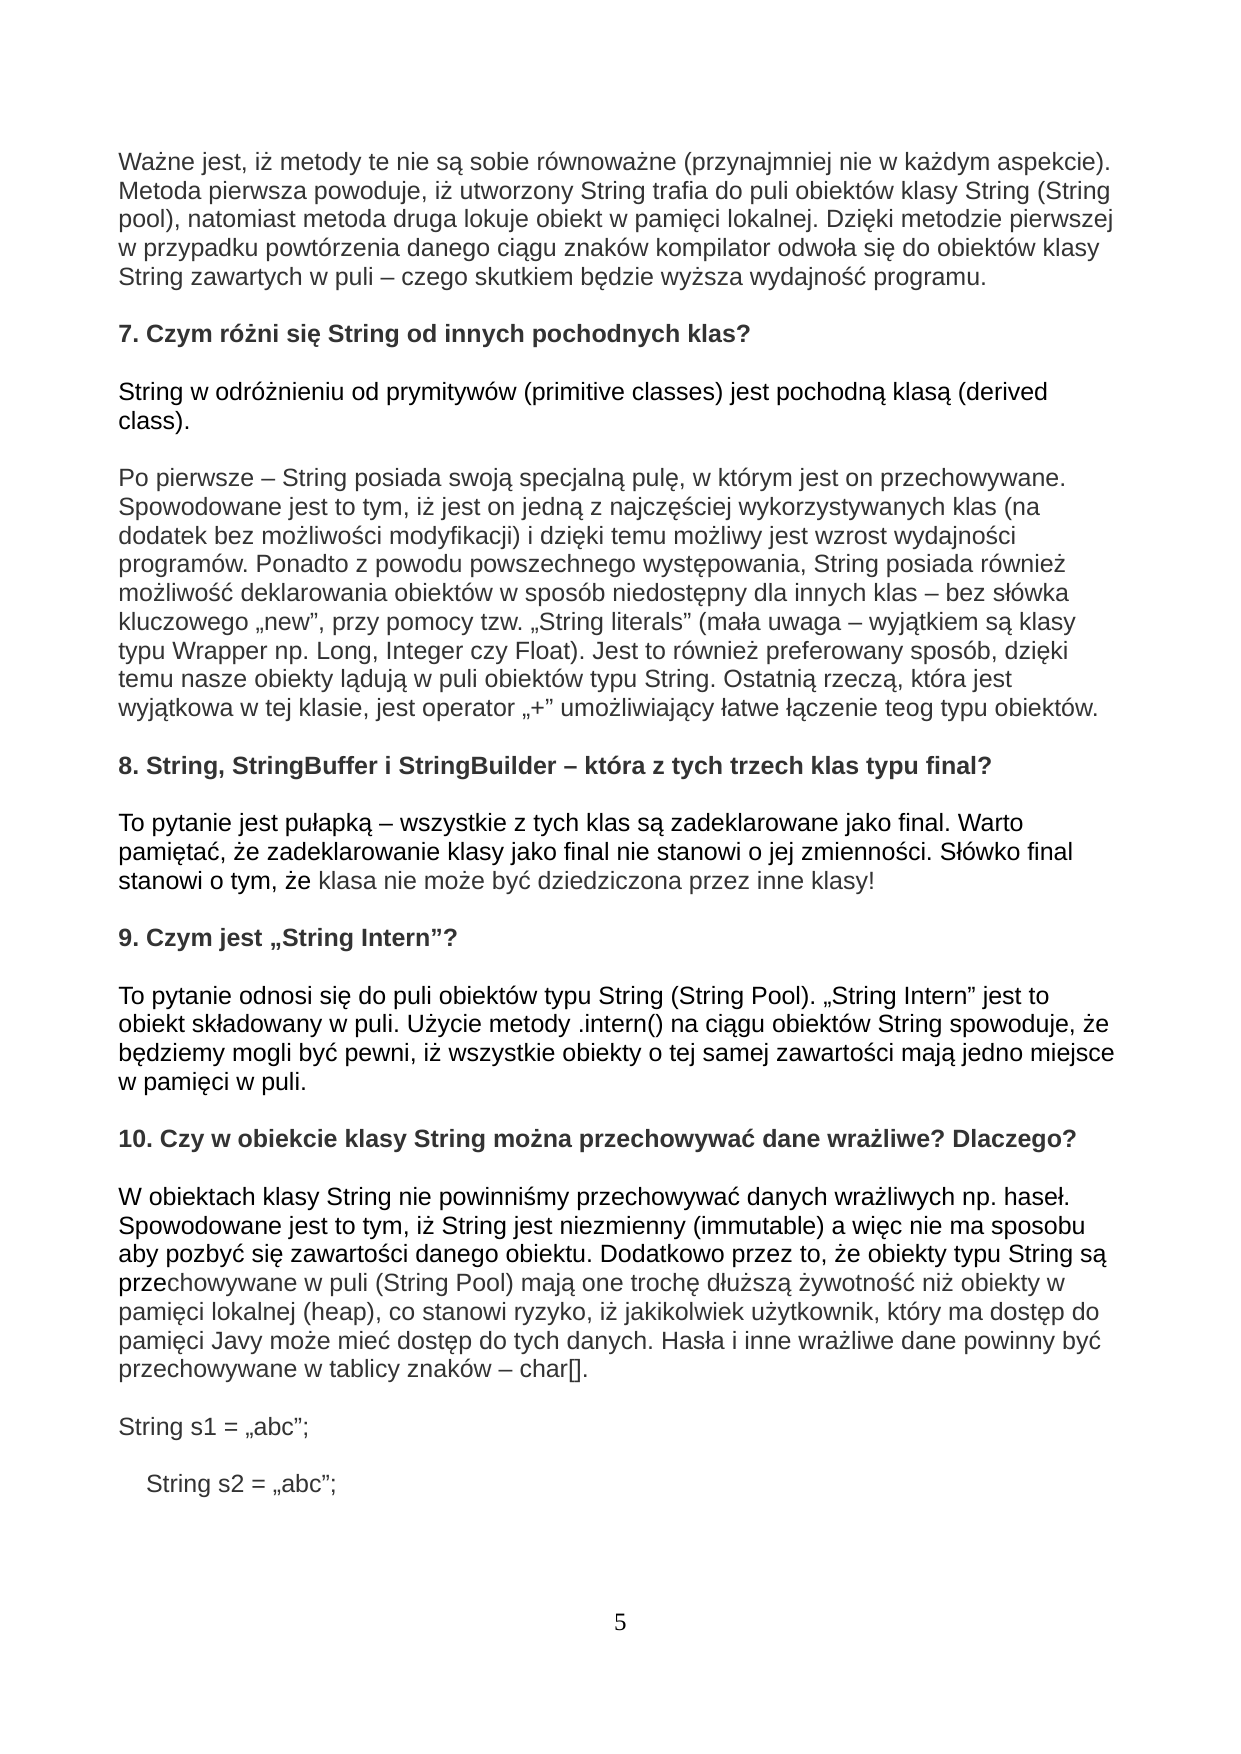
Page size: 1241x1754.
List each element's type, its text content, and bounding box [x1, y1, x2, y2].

text W obiektach klasy String nie powinniśmy przechowywać danych wrażliwych np. haseł. Spowodowane jest to tym, iż String jest niezmienny (immutable) a więc nie ma sposobu aby pozbyć się zawartości danego obiektu. Dodatkowo przez to, że obiekty typu String są przechowywane w puli (String Pool) mają one trochę dłuższą żywotność niż obiekty w pamięci lokalnej (heap), co stanowi ryzyko, iż jakikolwiek użytkownik, który ma dostęp do pamięci Javy może mieć dostęp do tych danych. Hasła i inne wrażliwe dane powinny być przechowywane w tablicy znaków – char[]. [118, 1182, 1122, 1383]
subtitle 9. Czym jest „String Intern”? [118, 923, 1122, 952]
text To pytanie jest pułapką – wszystkie z tych klas są zadeklarowane jako final. Warto pamiętać, że zadeklarowanie klasy jako final nie stanowi o jej zmienności. Słówko final stanowi o tym, że klasa nie może być dziedziczona przez inne klasy! [118, 808, 1122, 894]
text String s2 = „abc”; [118, 1469, 1122, 1498]
text String w odróżnieniu od prymitywów (primitive classes) jest pochodną klasą (derived class). [118, 377, 1122, 434]
subtitle 8. String, StringBuffer i StringBuilder – która z tych trzech klas typu final? [118, 751, 1122, 779]
text Ważne jest, iż metody te nie są sobie równoważne (przynajmniej nie w każdym aspekcie). Metoda pierwsza powoduje, iż utworzony String trafia do puli obiektów klasy String (String pool), natomiast metoda druga lokuje obiekt w pamięci lokalnej. Dzięki metodzie pierwszej w przypadku powtórzenia danego ciągu znaków kompilator odwoła się do obiektów klasy String zawartych w puli – czego skutkiem będzie wyższa wydajność programu. [118, 118, 1122, 319]
text String s1 = „abc”; [118, 1412, 1122, 1441]
text Po pierwsze – String posiada swoją specjalną pulę, w którym jest on przechowywane. Spowodowane jest to tym, iż jest on jedną z najczęściej wykorzystywanych klas (na dodatek bez możliwości modyfikacji) i dzięki temu możliwy jest wzrost wydajności programów. Ponadto z powodu powszechnego występowania, String posiada również możliwość deklarowania obiektów w sposób niedostępny dla innych klas – bez słówka kluczowego „new”, przy pomocy tzw. „String literals” (mała uwaga – wyjątkiem są klasy typu Wrapper np. Long, Integer czy Float). Jest to również preferowany sposób, dzięki temu nasze obiekty lądują w puli obiektów typu String. Ostatnią rzeczą, która jest wyjątkowa w tej klasie, jest operator „+” umożliwiający łatwe łączenie teog typu obiektów. [118, 463, 1122, 722]
text To pytanie odnosi się do puli obiektów typu String (String Pool). „String Intern” jest to obiekt składowany w puli. Użycie metody .intern() na ciągu obiektów String spowoduje, że będziemy mogli być pewni, iż wszystkie obiekty o tej samej zawartości mają jedno miejsce w pamięci w puli. [118, 952, 1122, 1124]
subtitle 10. Czy w obiekcie klasy String można przechowywać dane wrażliwe? Dlaczego? [118, 1124, 1122, 1153]
subtitle 7. Czym różni się String od innych pochodnych klas? [118, 319, 1122, 348]
